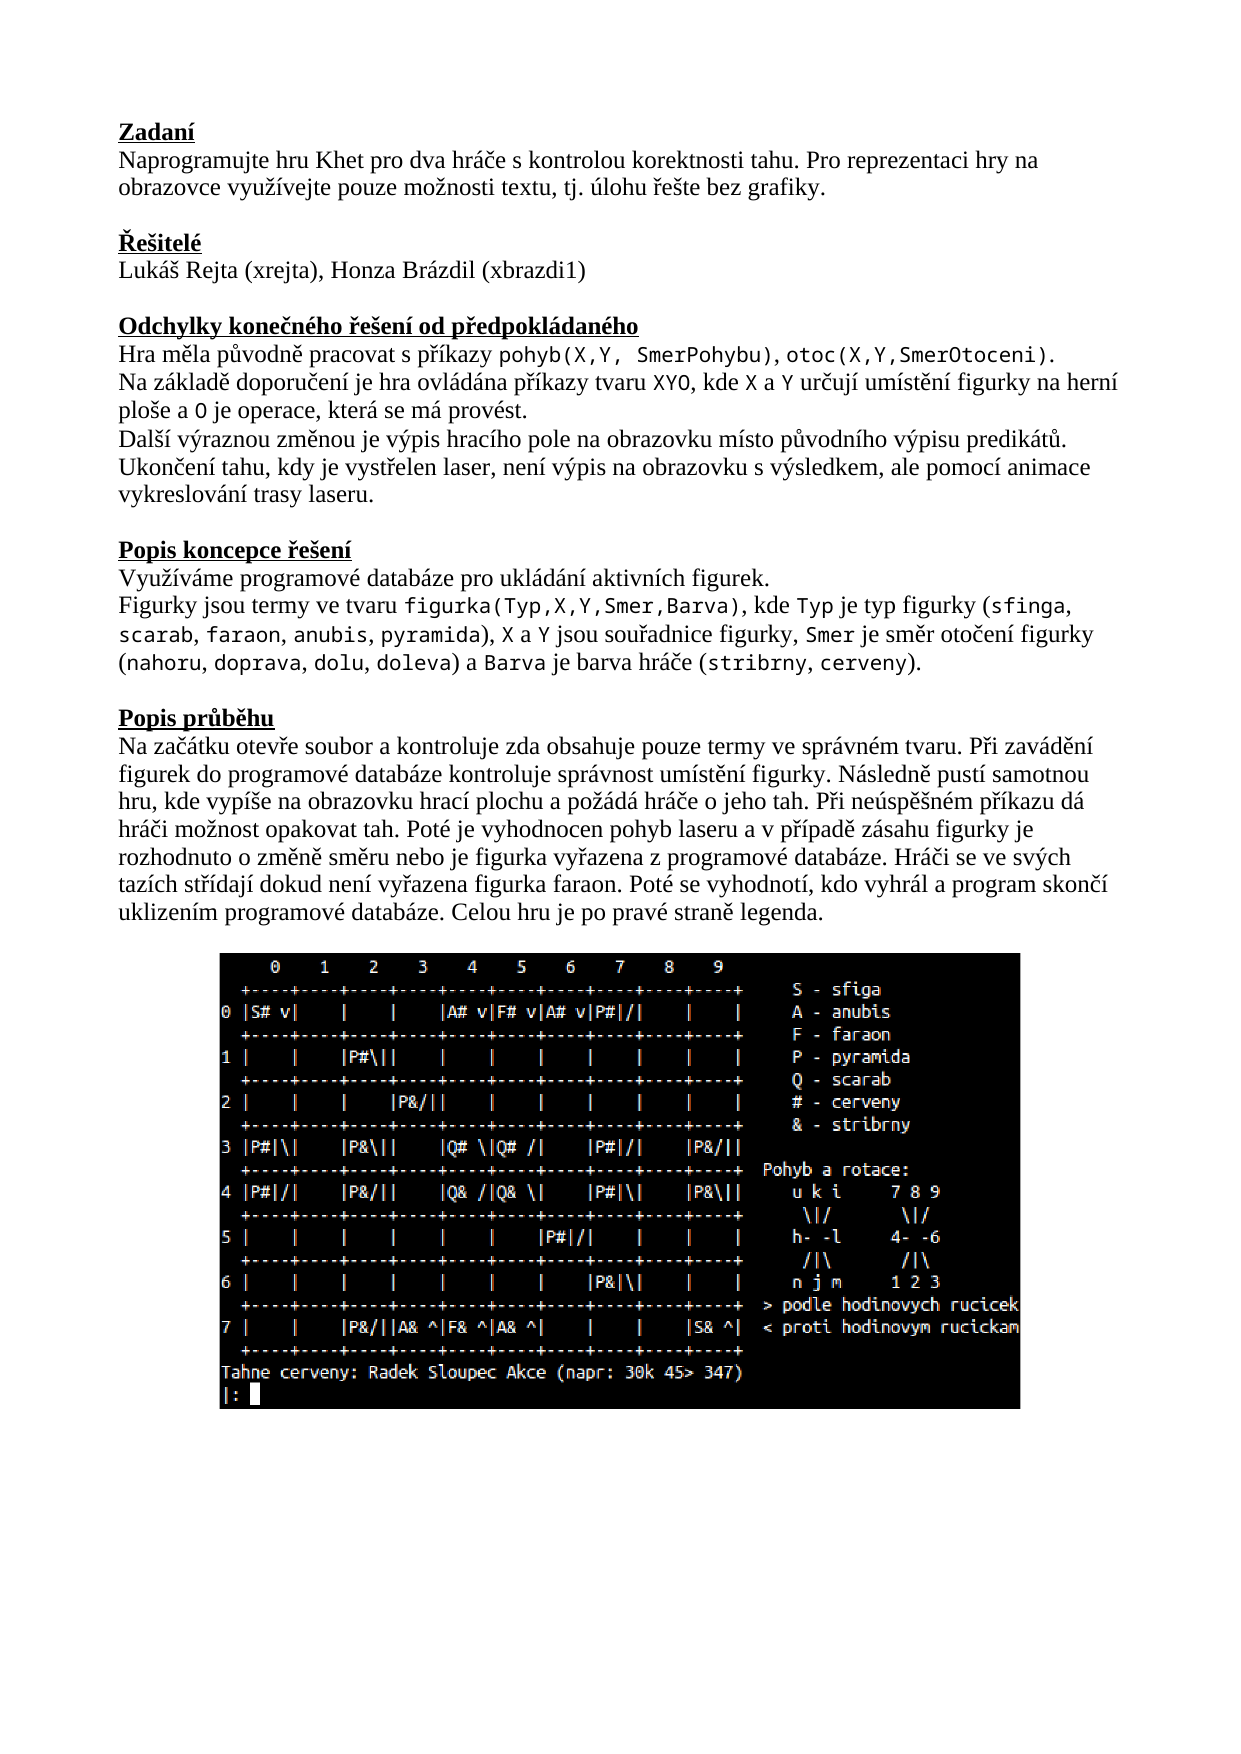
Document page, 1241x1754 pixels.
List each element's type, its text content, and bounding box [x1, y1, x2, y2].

text Popis koncepce řešení [118, 536, 1122, 564]
text Další výraznou změnou je výpis hracího pole na obrazovku místo původního výpisu predikátů. [118, 425, 1122, 453]
text Řešitelé [118, 229, 1122, 257]
text Ukončení tahu, kdy je vystřelen laser, není výpis na obrazovku s výsledkem, ale pomocí animace vykreslování trasy laseru. [118, 453, 1122, 508]
text Zadaní [118, 118, 1122, 146]
text Figurky jsou termy ve tvaru figurka(Typ,X,Y,Smer,Barva), kde Typ je typ figurky (sfinga, scarab, faraon, anubis, pyramida), X a Y jsou souřadnice figurky, Smer je směr otočení figurky (nahoru, doprava, dolu, doleva) a Barva je barva hráče (stribrny, cerveny). [118, 591, 1122, 677]
text Odchylky konečného řešení od předpokládaného [118, 312, 1122, 340]
picture [219, 953, 1021, 1409]
text Na základě doporučení je hra ovládána příkazy tvaru XYO, kde X a Y určují umístění figurky na herní ploše a O je operace, která se má provést. [118, 368, 1122, 425]
text Lukáš Rejta (xrejta), Honza Brázdil (xbrazdi1) [118, 257, 1122, 284]
text Na začátku otevře soubor a kontroluje zda obsahuje pouze termy ve správném tvaru. Při zavádění figurek do programové databáze kontroluje správnost umístění figurky. Následně pustí samotnou hru, kde vypíše na obrazovku hrací plochu a požádá hráče o jeho tah. Při neúspěšném příkazu dá hráči možnost opakovat tah. Poté je vyhodnocen pohyb laseru a v případě zásahu figurky je rozhodnuto o změně směru nebo je figurka vyřazena z programové databáze. Hráči se ve svých tazích střídají dokud není vyřazena figurka faraon. Poté se vyhodnotí, kdo vyhrál a program skončí uklizením programové databáze. Celou hru je po pravé straně legenda. [118, 732, 1122, 926]
text Hra měla původně pracovat s příkazy pohyb(X,Y, SmerPohybu), otoc(X,Y,SmerOtoceni). [118, 340, 1122, 368]
text Popis průběhu [118, 704, 1122, 732]
text Naprogramujte hru Khet pro dva hráče s kontrolou korektnosti tahu. Pro reprezentaci hry na obrazovce využívejte pouze možnosti textu, tj. úlohu řešte bez grafiky. [118, 146, 1122, 201]
text Využíváme programové databáze pro ukládání aktivních figurek. [118, 564, 1122, 591]
